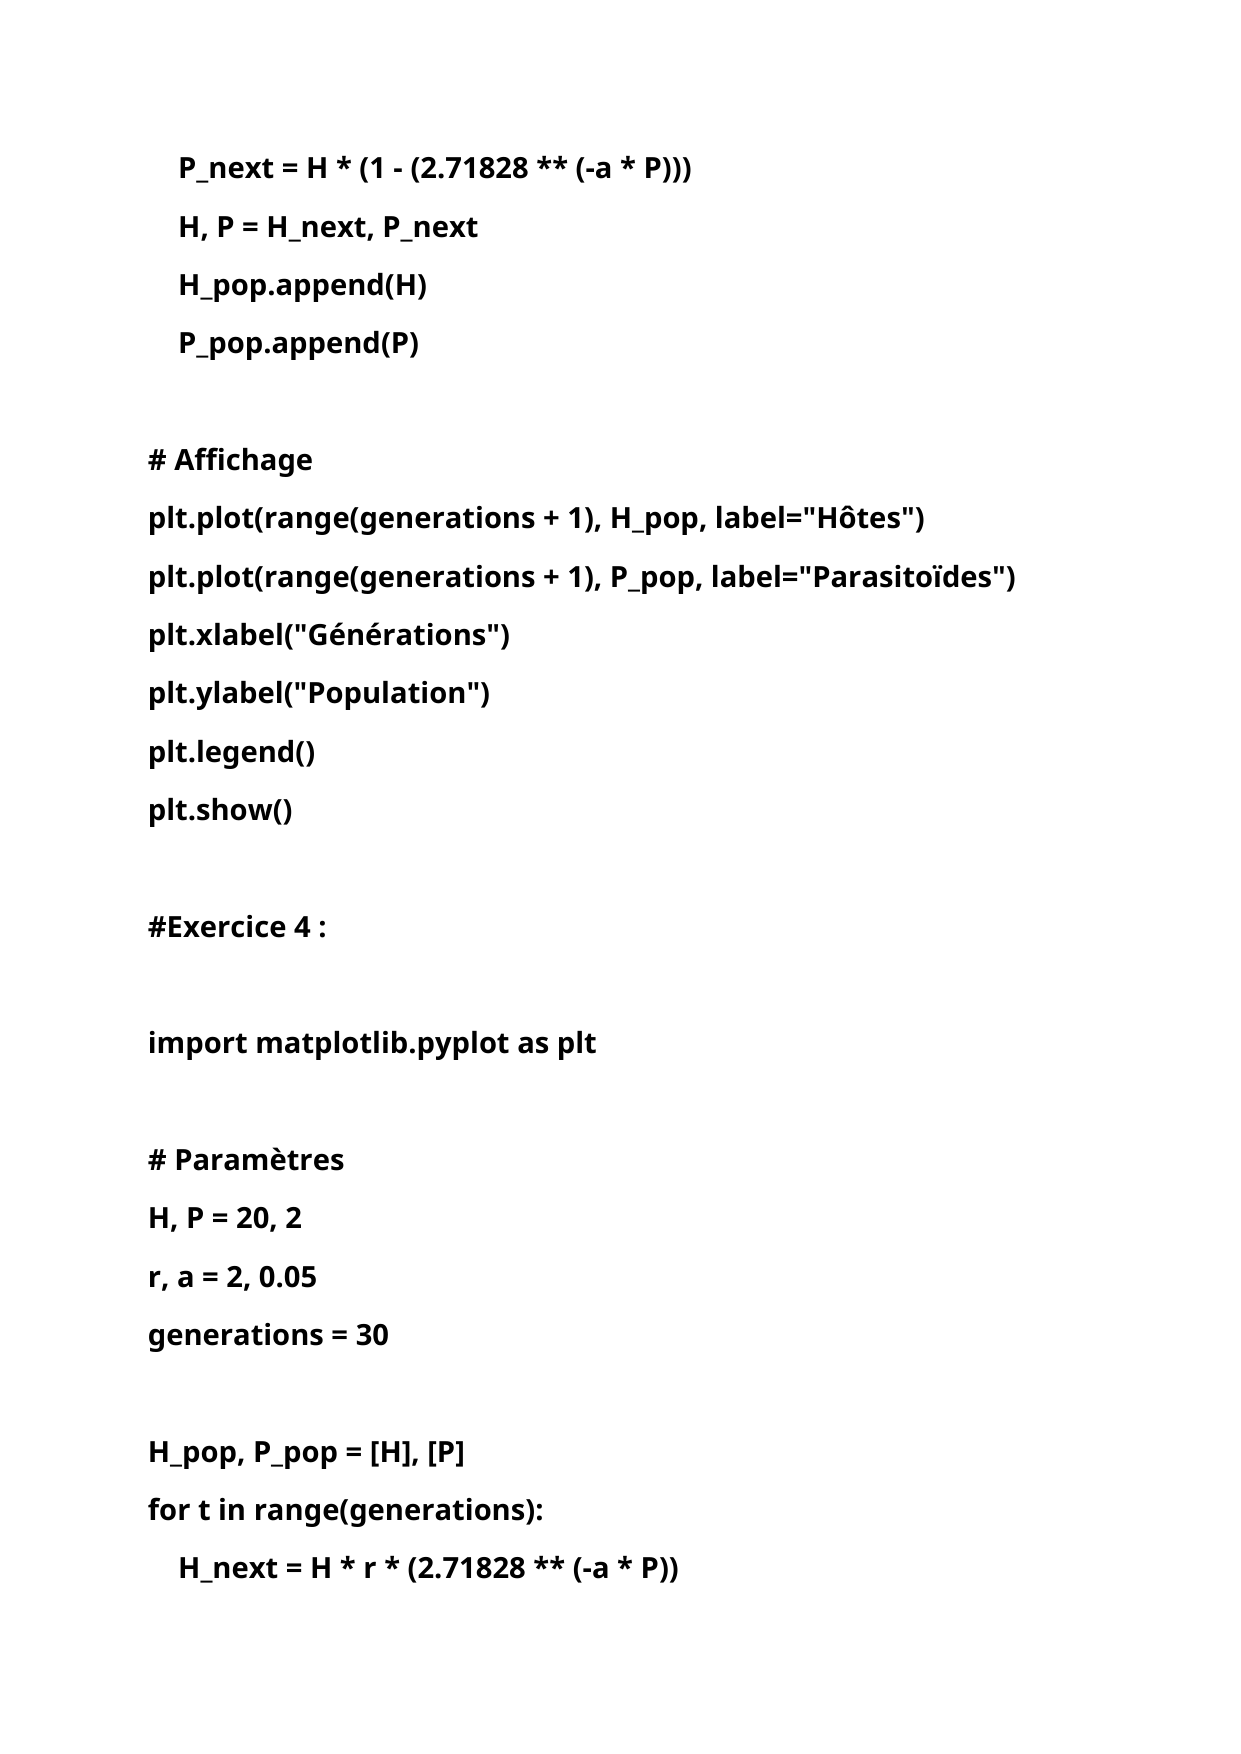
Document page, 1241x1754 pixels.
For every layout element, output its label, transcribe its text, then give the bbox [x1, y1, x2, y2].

text for t in range(generations): [148, 1489, 1093, 1529]
text plt.legend() [148, 731, 1093, 771]
text P_next = H * (1 - (2.71828 ** (-a * P))) [148, 148, 1093, 187]
text # Paramètres [148, 1139, 1093, 1179]
text r, a = 2, 0.05 [148, 1256, 1093, 1296]
text plt.show() [148, 789, 1093, 829]
text H, P = 20, 2 [148, 1198, 1093, 1237]
text plt.plot(range(generations + 1), P_pop, label="Parasitoïdes") [148, 556, 1093, 596]
text plt.ylabel("Population") [148, 673, 1093, 712]
text H, P = H_next, P_next [148, 206, 1093, 246]
text plt.xlabel("Générations") [148, 614, 1093, 654]
text #Exercice 4 : [148, 906, 1093, 946]
text plt.plot(range(generations + 1), H_pop, label="Hôtes") [148, 498, 1093, 537]
text P_pop.append(P) [148, 323, 1093, 362]
text H_next = H * r * (2.71828 ** (-a * P)) [148, 1548, 1093, 1587]
text H_pop, P_pop = [H], [P] [148, 1431, 1093, 1471]
text H_pop.append(H) [148, 264, 1093, 304]
text generations = 30 [148, 1314, 1093, 1354]
text # Affichage [148, 439, 1093, 479]
text import matplotlib.pyplot as plt [148, 1023, 1093, 1062]
